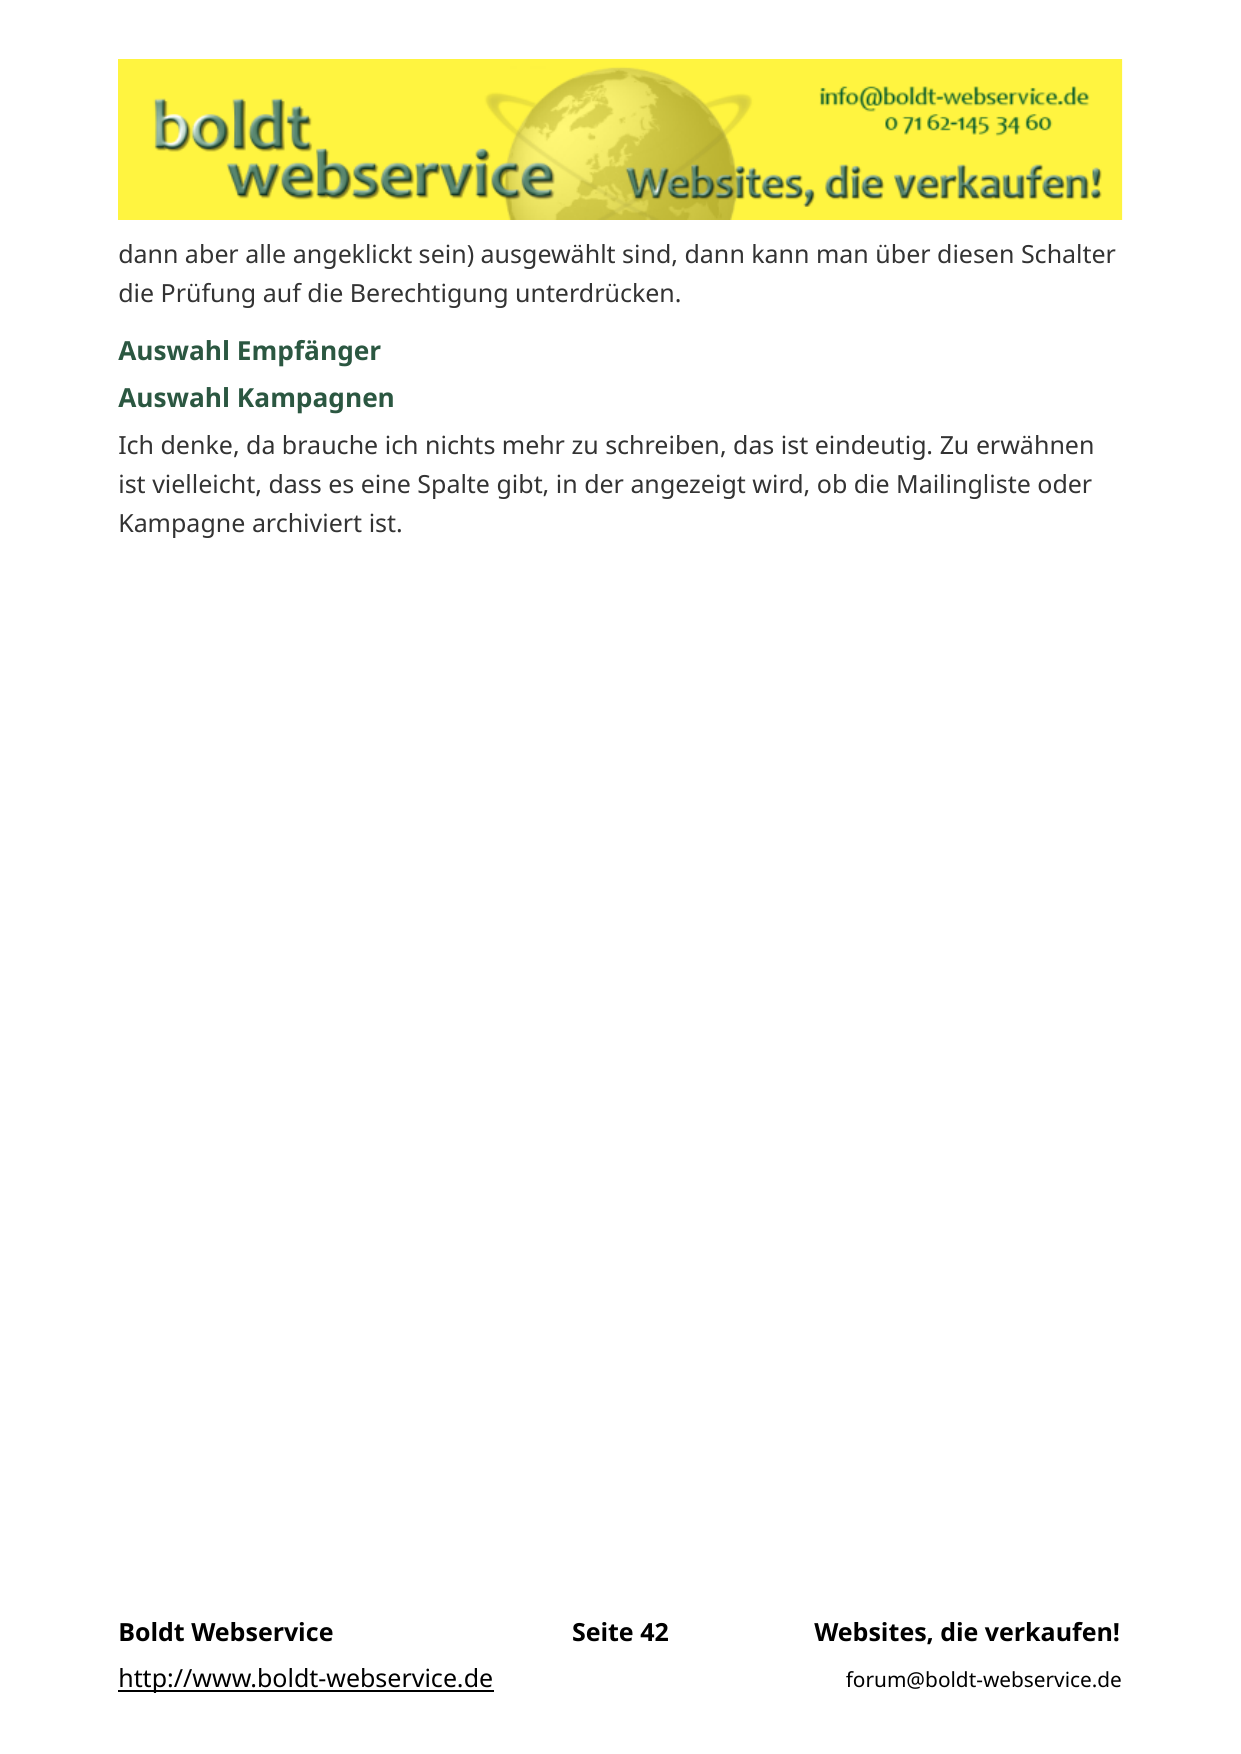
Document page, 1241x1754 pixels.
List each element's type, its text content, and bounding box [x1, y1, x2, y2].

text Ich denke, da brauche ich nichts mehr zu schreiben, das ist eindeutig. Zu erwähnen ist vielleicht, dass es eine Spalte gibt, in der angezeigt wird, ob die Mailingliste oder Kampagne archiviert ist. [118, 427, 1122, 540]
text dann aber alle angeklickt sein) ausgewählt sind, dann kann man über diesen Schalter die Prüfung auf die Berechtigung unterdrücken. [118, 236, 1122, 309]
picture [118, 59, 1123, 220]
subtitle Auswahl Kampagnen [118, 380, 1122, 416]
subtitle Auswahl Empfänger [118, 332, 1122, 368]
